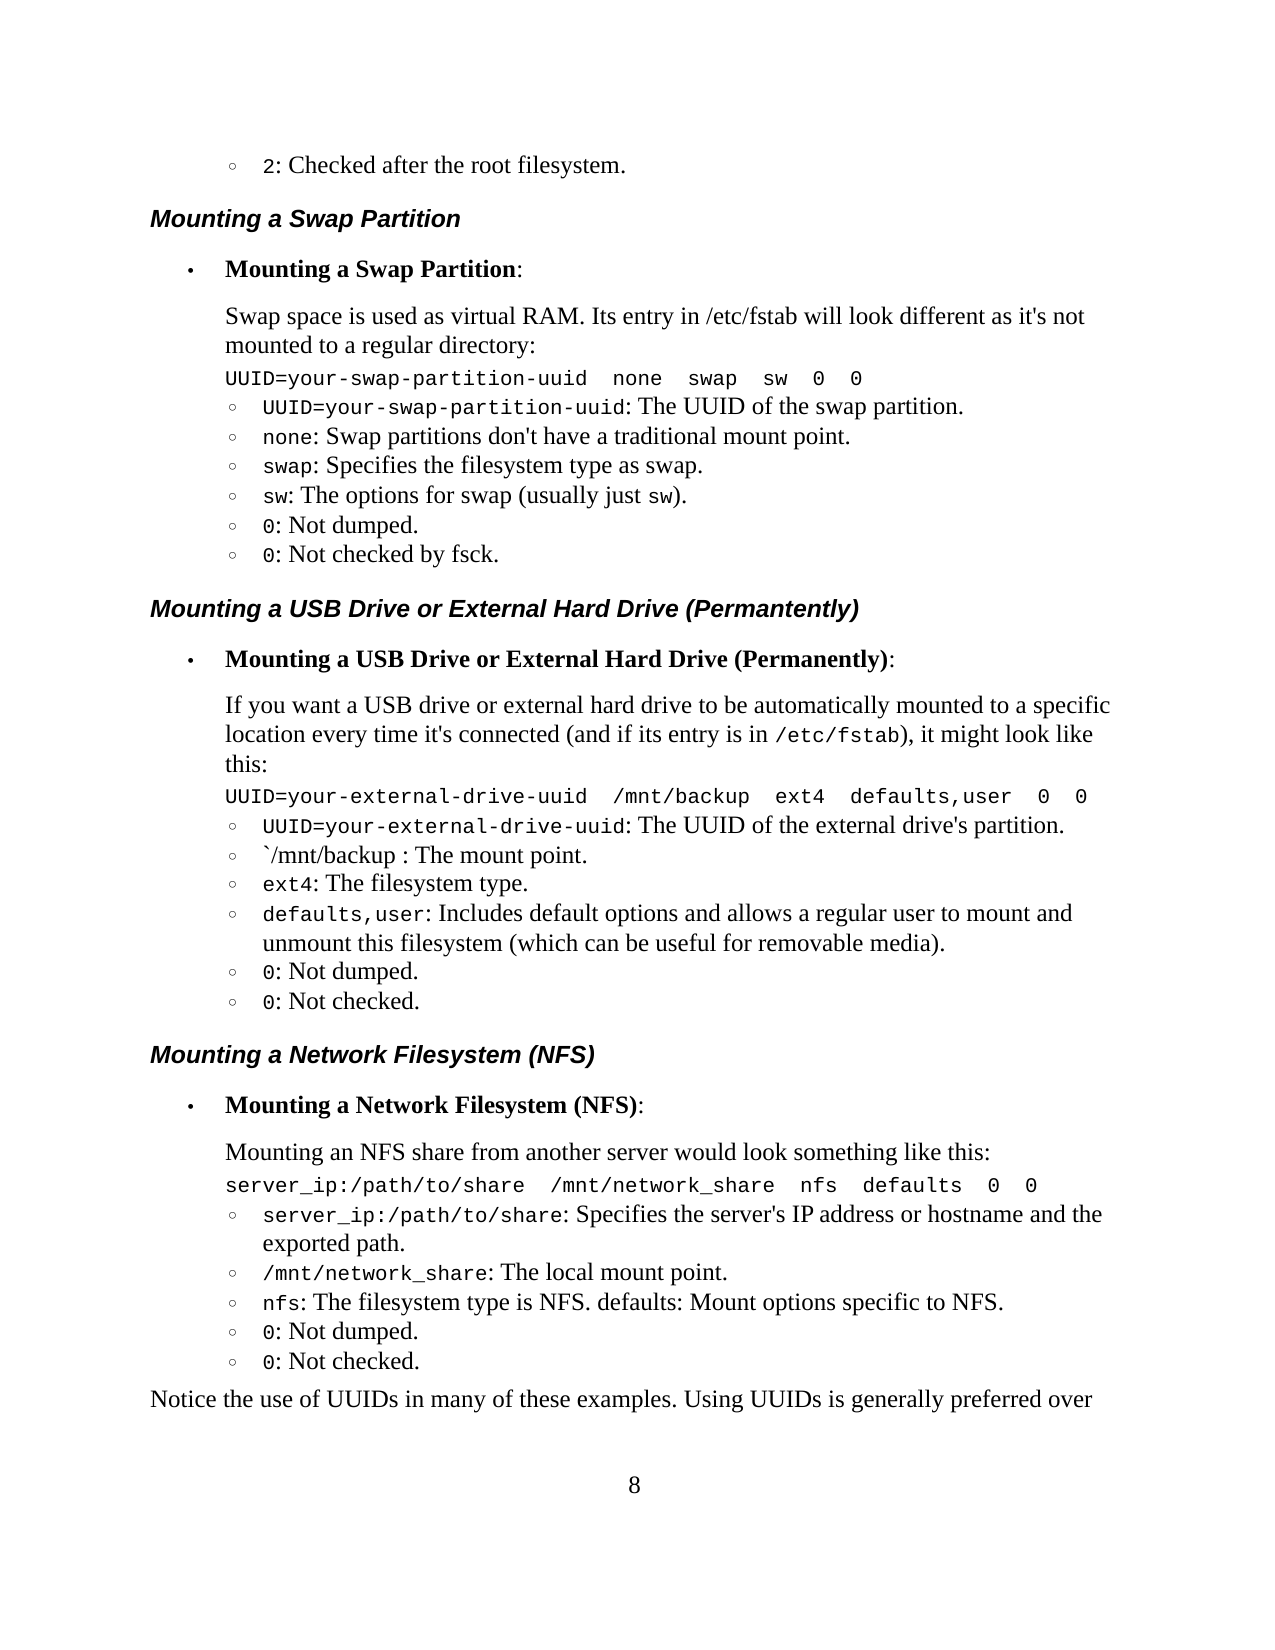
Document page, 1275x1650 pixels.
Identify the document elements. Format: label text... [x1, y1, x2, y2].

list UUID=your-swap-partition-uuid none swap sw 0 0 [187, 368, 1125, 391]
list /mnt/network_share: The local mount point. [225, 1257, 1125, 1287]
list If you want a USB drive or external hard drive to be automatically mounted to a specific location every time it's connected (and if its entry is in /etc/fstab), it might look like this: [187, 691, 1125, 778]
list 0: Not dumped. [225, 1316, 1125, 1346]
list nfs: The filesystem type is NFS. defaults: Mount options specific to NFS. [225, 1287, 1125, 1316]
list 0: Not checked by fsck. [225, 539, 1125, 569]
list 0: Not dumped. [225, 956, 1125, 986]
subtitle Mounting a Swap Partition [150, 204, 1125, 233]
subtitle Mounting a USB Drive or External Hard Drive (Permantently) [150, 594, 1125, 622]
list ext4: The filesystem type. [225, 868, 1125, 898]
list swap: Specifies the filesystem type as swap. [225, 451, 1125, 480]
list Mounting an NFS share from another server would look something like this: [187, 1137, 1125, 1166]
list UUID=your-external-drive-uuid: The UUID of the external drive's partition. [225, 810, 1125, 840]
list Swap space is used as virtual RAM. Its entry in /etc/fstab will look different as it's not mounted to a regular directory: [187, 301, 1125, 359]
list 0: Not checked. [225, 1346, 1125, 1375]
list UUID=your-external-drive-uuid /mnt/backup ext4 defaults,user 0 0 [187, 787, 1125, 810]
list 0: Not checked. [225, 986, 1125, 1016]
subtitle Mounting a Network Filesystem (NFS) [150, 1041, 1125, 1069]
list UUID=your-swap-partition-uuid: The UUID of the swap partition. [225, 391, 1125, 421]
list server_ip:/path/to/share /mnt/network_share nfs defaults 0 0 [187, 1175, 1125, 1199]
list none: Swap partitions don't have a traditional mount point. [225, 421, 1125, 451]
list Mounting a USB Drive or External Hard Drive (Permanently): [187, 644, 1125, 673]
list server_ip:/path/to/share: Specifies the server's IP address or hostname and the exported path. [225, 1199, 1125, 1257]
list defaults,user: Includes default options and allows a regular user to mount and unmount this filesystem (which can be useful for removable media). [225, 898, 1125, 956]
list `/mnt/backup : The mount point. [225, 840, 1125, 868]
list 2: Checked after the root filesystem. [225, 150, 1125, 179]
list Mounting a Swap Partition: [187, 254, 1125, 283]
text Notice the use of UUIDs in many of these examples. Using UUIDs is generally preferred over [150, 1384, 1125, 1413]
list 0: Not dumped. [225, 510, 1125, 539]
list Mounting a Network Filesystem (NFS): [187, 1091, 1125, 1119]
list sw: The options for swap (usually just sw). [225, 480, 1125, 510]
